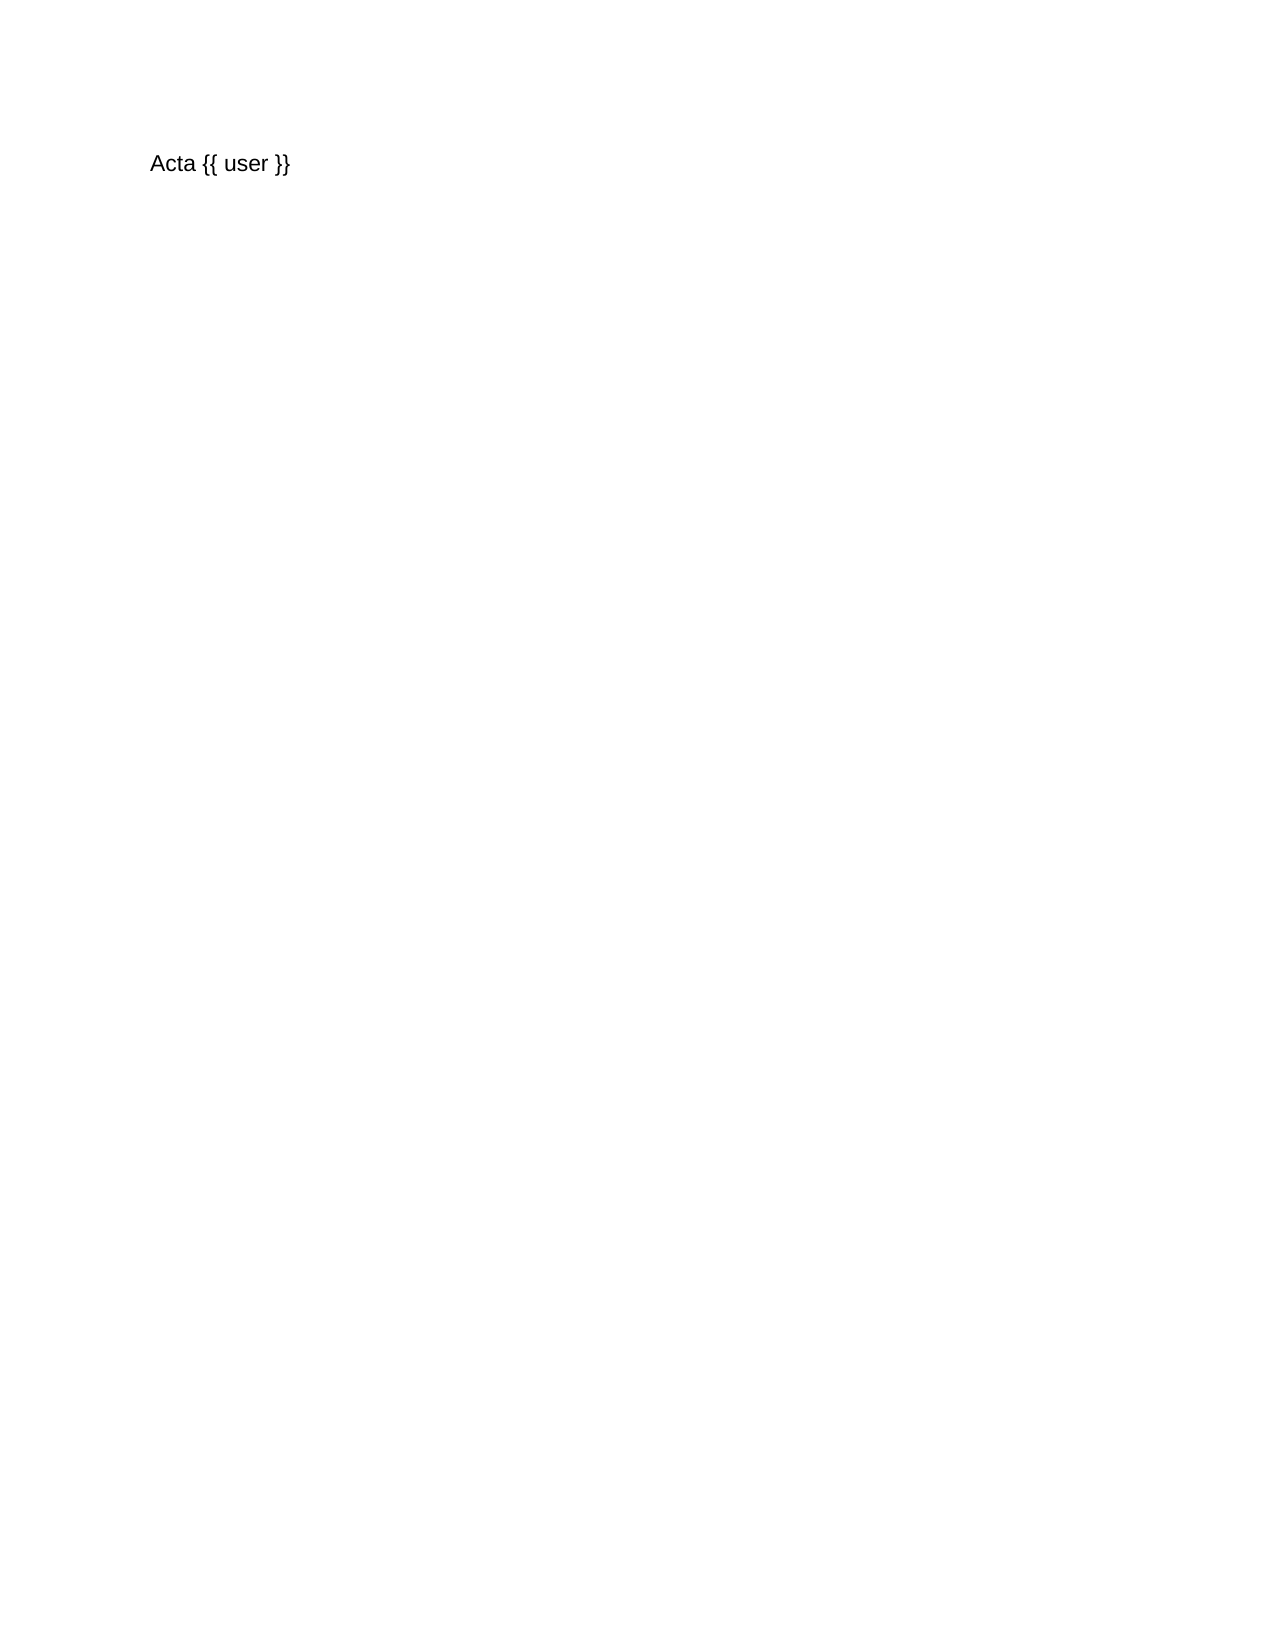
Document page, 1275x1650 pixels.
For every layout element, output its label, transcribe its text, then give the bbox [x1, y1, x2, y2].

text Acta {{ user }} [150, 150, 1125, 176]
